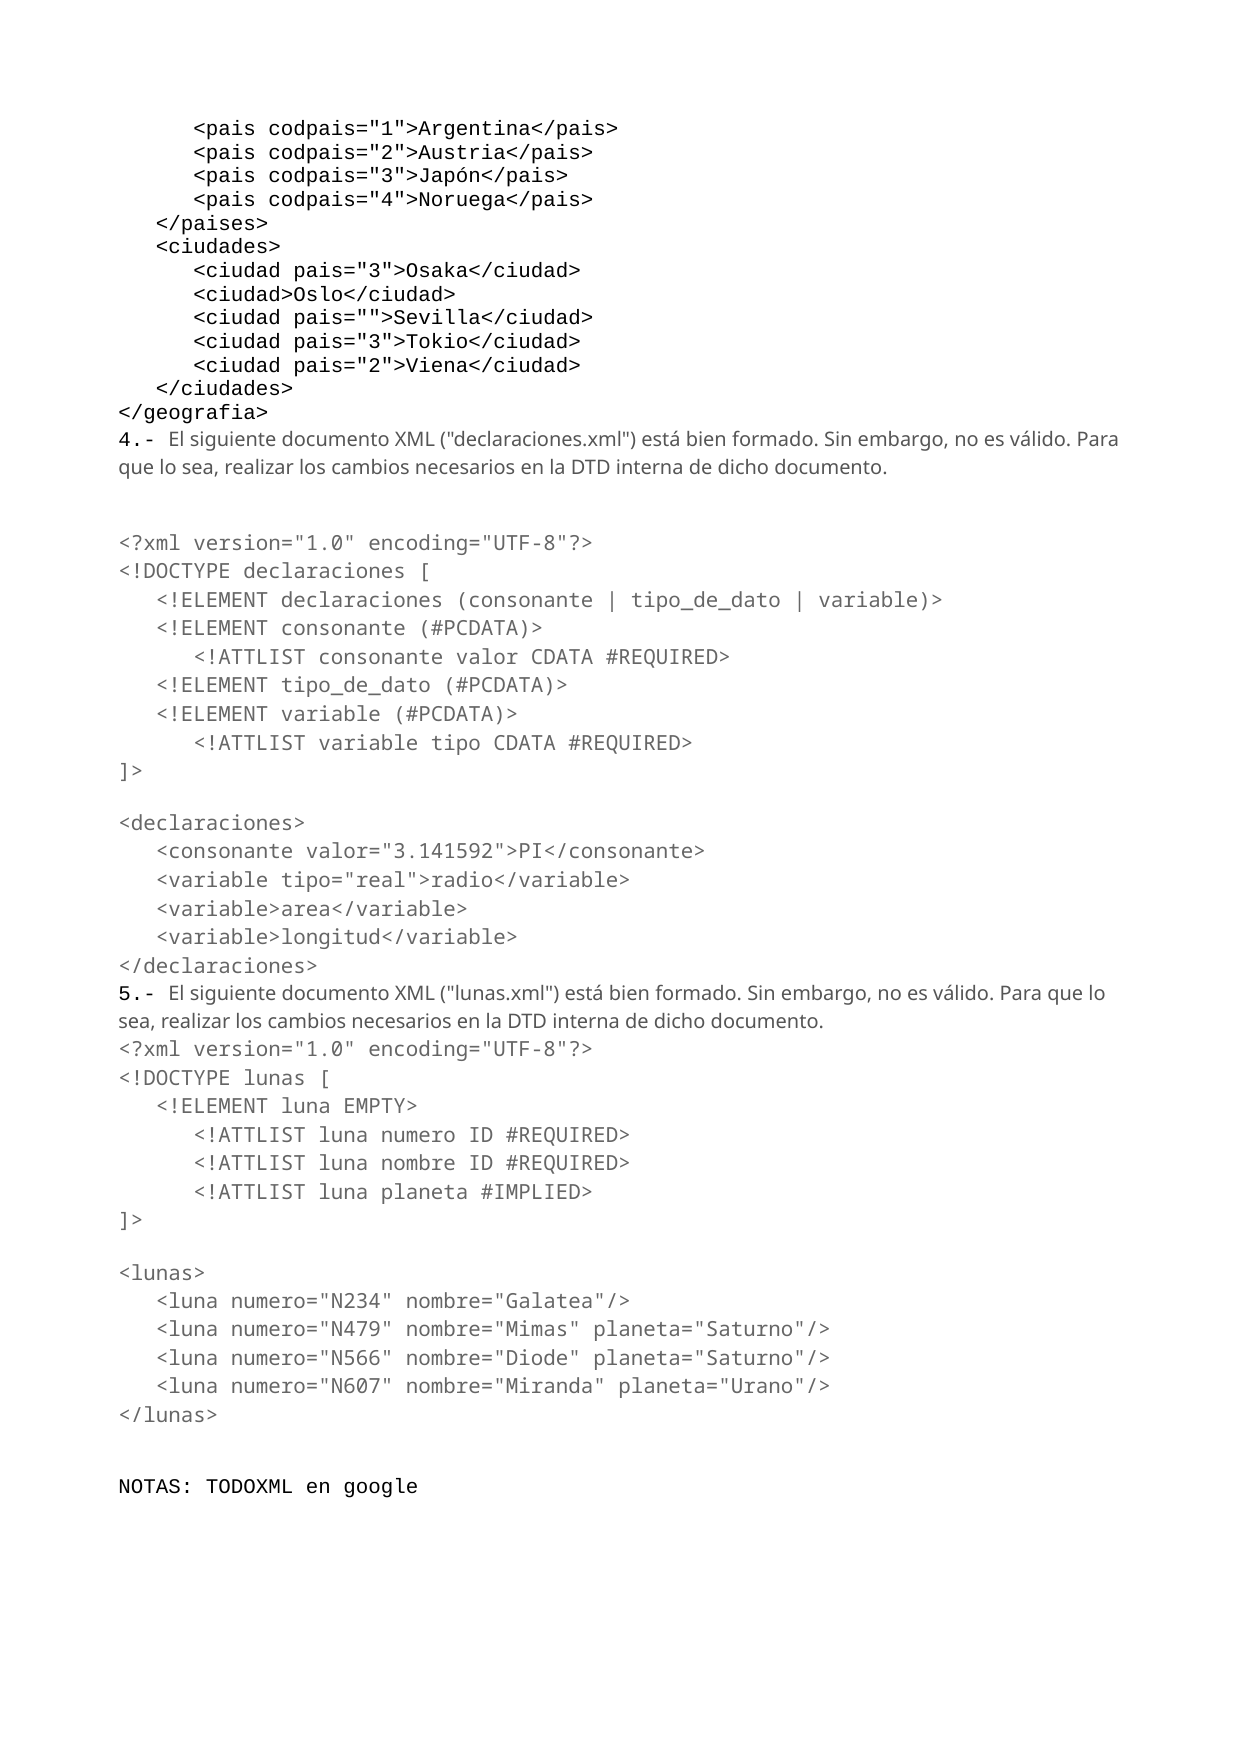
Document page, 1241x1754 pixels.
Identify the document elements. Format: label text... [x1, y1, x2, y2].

text <?xml version="1.0" encoding="UTF-8"?> [118, 528, 1122, 556]
text NOTAS: TODOXML en google [118, 1476, 1122, 1499]
text <pais codpais="3">Japón</pais> [118, 165, 1122, 189]
text <!ATTLIST variable tipo CDATA #REQUIRED> [118, 728, 1122, 756]
text 5.- El siguiente documento XML ("lunas.xml") está bien formado. Sin embargo, no es válido. Para que lo sea, realizar los cambios necesarios en la DTD interna de dicho documento. [118, 979, 1122, 1034]
text <ciudad pais="2">Viena</ciudad> [118, 354, 1122, 378]
text <luna numero="N479" nombre="Mimas" planeta="Saturno"/> [118, 1314, 1122, 1343]
text <declaraciones> [118, 808, 1122, 837]
text </paises> [118, 213, 1122, 236]
text ]> [118, 756, 1122, 784]
text <!ELEMENT consonante (#PCDATA)> [118, 613, 1122, 642]
text <variable>longitud</variable> [118, 922, 1122, 951]
text <!ELEMENT tipo_de_dato (#PCDATA)> [118, 671, 1122, 699]
text <pais codpais="1">Argentina</pais> [118, 118, 1122, 142]
text <luna numero="N234" nombre="Galatea"/> [118, 1286, 1122, 1314]
text <pais codpais="2">Austria</pais> [118, 142, 1122, 165]
text <ciudad pais="3">Tokio</ciudad> [118, 331, 1122, 354]
text <luna numero="N566" nombre="Diode" planeta="Saturno"/> [118, 1343, 1122, 1372]
text <!ELEMENT variable (#PCDATA)> [118, 699, 1122, 728]
text <consonante valor="3.141592">PI</consonante> [118, 837, 1122, 865]
text </geografia> [118, 402, 1122, 426]
text <variable>area</variable> [118, 894, 1122, 922]
text <!ELEMENT declaraciones (consonante | tipo_de_dato | variable)> [118, 585, 1122, 613]
text <!DOCTYPE declaraciones [ [118, 556, 1122, 585]
text <ciudad pais="">Sevilla</ciudad> [118, 307, 1122, 331]
text </lunas> [118, 1400, 1122, 1429]
text <ciudades> [118, 236, 1122, 260]
text </declaraciones> [118, 951, 1122, 979]
text ]> [118, 1206, 1122, 1234]
text <!ATTLIST luna planeta #IMPLIED> [118, 1177, 1122, 1206]
text <luna numero="N607" nombre="Miranda" planeta="Urano"/> [118, 1372, 1122, 1400]
text <!ELEMENT luna EMPTY> [118, 1091, 1122, 1120]
text <ciudad pais="3">Osaka</ciudad> [118, 260, 1122, 284]
text <variable tipo="real">radio</variable> [118, 865, 1122, 894]
text <lunas> [118, 1258, 1122, 1286]
text <pais codpais="4">Noruega</pais> [118, 189, 1122, 213]
text <!DOCTYPE lunas [ [118, 1063, 1122, 1091]
text <ciudad>Oslo</ciudad> [118, 284, 1122, 307]
text </ciudades> [118, 378, 1122, 402]
text <!ATTLIST consonante valor CDATA #REQUIRED> [118, 642, 1122, 671]
text <!ATTLIST luna numero ID #REQUIRED> [118, 1120, 1122, 1148]
text 4.- El siguiente documento XML ("declaraciones.xml") está bien formado. Sin embargo, no es válido. Para que lo sea, realizar los cambios necesarios en la DTD interna de dicho documento. [118, 426, 1122, 481]
text <?xml version="1.0" encoding="UTF-8"?> [118, 1034, 1122, 1063]
text <!ATTLIST luna nombre ID #REQUIRED> [118, 1148, 1122, 1177]
